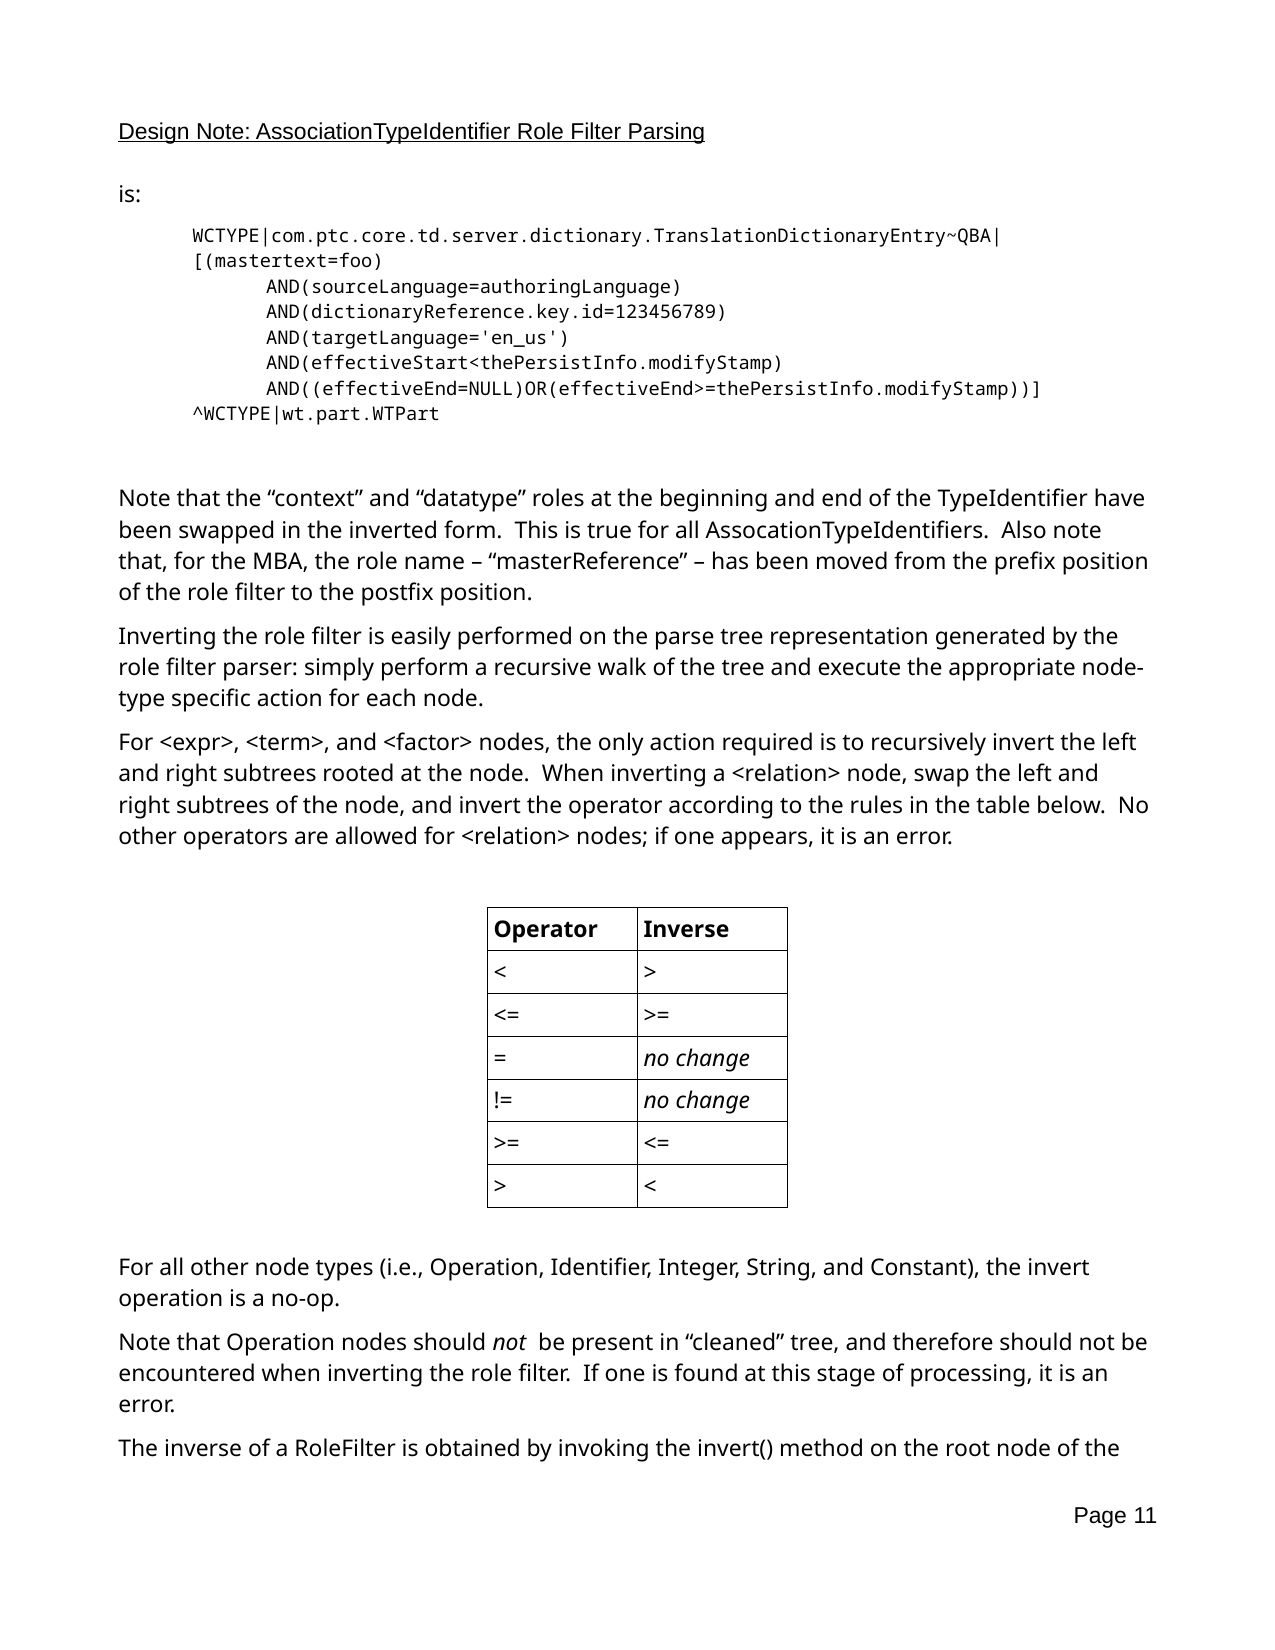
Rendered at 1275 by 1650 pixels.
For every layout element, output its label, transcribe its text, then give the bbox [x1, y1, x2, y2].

table_cell >= [638, 994, 787, 1036]
text Note that the “context” and “datatype” roles at the beginning and end of the TypeIdentifier have been swapped in the inverted form. This is true for all AssocationTypeIdentifiers. Also note that, for the MBA, the role name – “masterReference” – has been moved from the prefix position of the role filter to the postfix position. [118, 482, 1157, 607]
table_cell no change [638, 1080, 787, 1121]
table_cell no change [638, 1037, 787, 1078]
table_cell <= [638, 1122, 787, 1164]
table_cell >= [488, 1122, 637, 1164]
text For all other node types (i.e., Operation, Identifier, Integer, String, and Constant), the invert operation is a no-op. [118, 1251, 1157, 1313]
table_cell <= [488, 994, 637, 1036]
text Note that Operation nodes should not be present in “cleaned” tree, and therefore should not be encountered when inverting the role filter. If one is found at this stage of processing, it is an error. [118, 1326, 1157, 1419]
table_cell < [638, 1165, 787, 1207]
text WCTYPE|com.ptc.core.td.server.dictionary.TranslationDictionaryEntry~QBA|[(mastertext=foo) AND(sourceLanguage=authoringLanguage) AND(dictionaryReference.key.id=123456789) AND(targetLanguage='en_us') AND(effectiveStart<thePersistInfo.modifyStamp) AND((effectiveEnd=NULL)OR(effectiveEnd>=thePersistInfo.modifyStamp))] ^WCTYPE|wt.part.WTPart [192, 222, 1157, 426]
table_cell = [488, 1037, 637, 1078]
table_cell > [638, 951, 787, 993]
table_cell < [488, 951, 637, 993]
text The inverse of a RoleFilter is obtained by invoking the invert() method on the root node of the [118, 1432, 1157, 1463]
text For <expr>, <term>, and <factor> nodes, the only action required is to recursively invert the left and right subtrees rooted at the node. When inverting a <relation> node, swap the left and right subtrees of the node, and invert the operator according to the rules in the table below. No other operators are allowed for <relation> nodes; if one appears, it is an error. [118, 726, 1157, 851]
table_cell != [488, 1080, 637, 1121]
text is: [118, 178, 1157, 209]
table_header Inverse [638, 908, 787, 950]
table_header Operator [488, 908, 637, 950]
text Inverting the role filter is easily performed on the parse tree representation generated by the role filter parser: simply perform a recursive walk of the tree and execute the appropriate node-type specific action for each node. [118, 620, 1157, 713]
table_cell > [488, 1165, 637, 1207]
